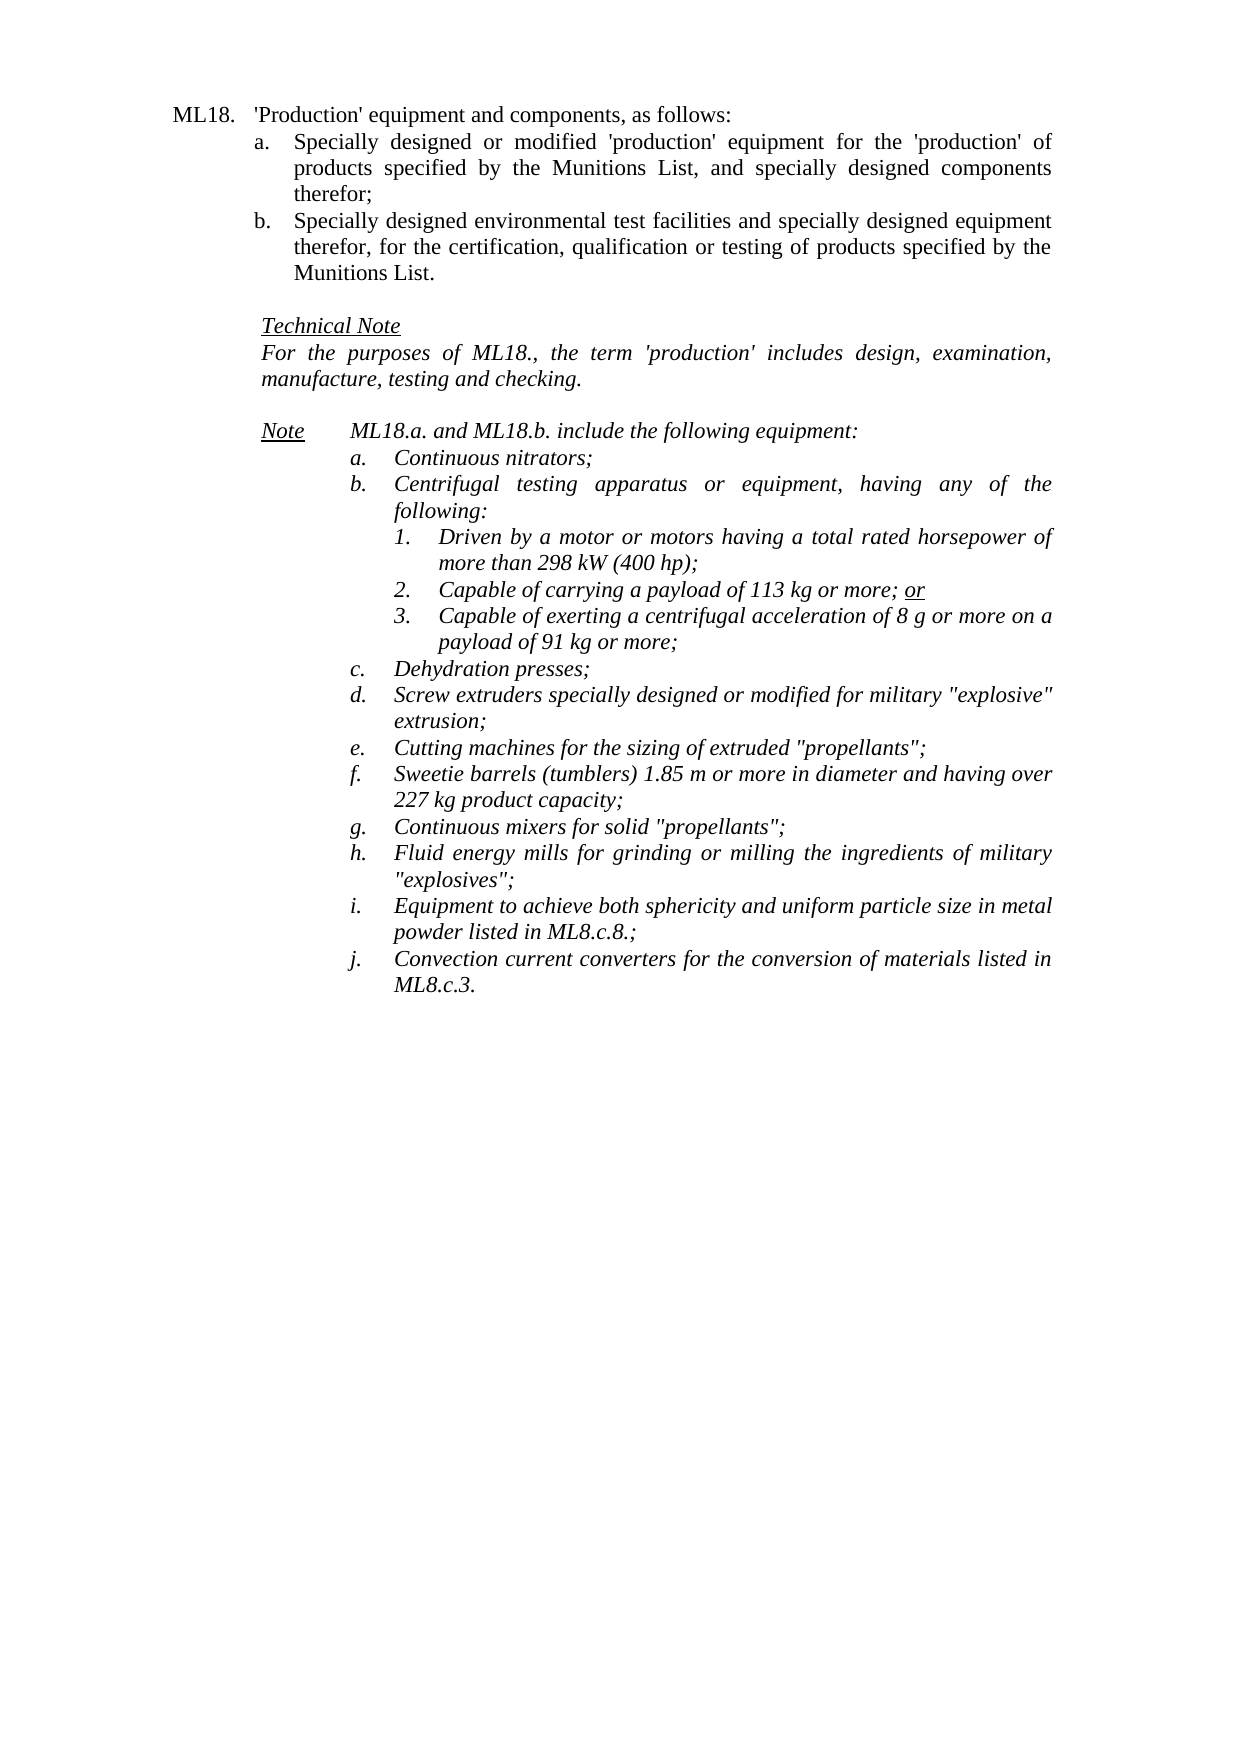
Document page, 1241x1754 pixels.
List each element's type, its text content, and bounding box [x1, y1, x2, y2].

text a. Specially designed or modified 'production' equipment for the 'production' of products specified by the Munitions List, and specially designed components therefor; [187, 128, 1053, 207]
text c. Dehydration presses; [350, 655, 1053, 681]
text j. Convection current converters for the conversion of materials listed in ML8.c.3. [350, 945, 1053, 997]
text For the purposes of ML18., the term 'production' includes design, examination, manufacture, testing and checking. [261, 338, 1053, 391]
text b. Centrifugal testing apparatus or equipment, having any of the following: [350, 470, 1053, 523]
text Technical Note [261, 312, 1053, 338]
text d. Screw extruders specially designed or modified for military "explosive" extrusion; [350, 681, 1053, 734]
text i. Equipment to achieve both sphericity and uniform particle size in metal powder listed in ML8.c.8.; [350, 892, 1053, 945]
text b. Specially designed environmental test facilities and specially designed equipment therefor, for the certification, qualification or testing of products specified by the Munitions List. [187, 207, 1053, 286]
text h. Fluid energy mills for grinding or milling the ingredients of military "explosives"; [350, 839, 1053, 892]
text Note ML18.a. and ML18.b. include the following equipment: [261, 418, 1053, 444]
text 1. Driven by a motor or motors having a total rated horsepower of more than 298 kW (400 hp); [394, 523, 1053, 576]
text e. Cutting machines for the sizing of extruded "propellants"; [350, 734, 1053, 760]
text ML18. 'Production' equipment and components, as follows: [172, 101, 1053, 128]
text 3. Capable of exerting a centrifugal acceleration of 8 g or more on a payload of 91 kg or more; [394, 602, 1053, 655]
text 2. Capable of carrying a payload of 113 kg or more; or [394, 576, 1053, 602]
text f. Sweetie barrels (tumblers) 1.85 m or more in diameter and having over 227 kg product capacity; [350, 760, 1053, 813]
text a. Continuous nitrators; [350, 444, 1053, 470]
text g. Continuous mixers for solid "propellants"; [350, 813, 1053, 839]
